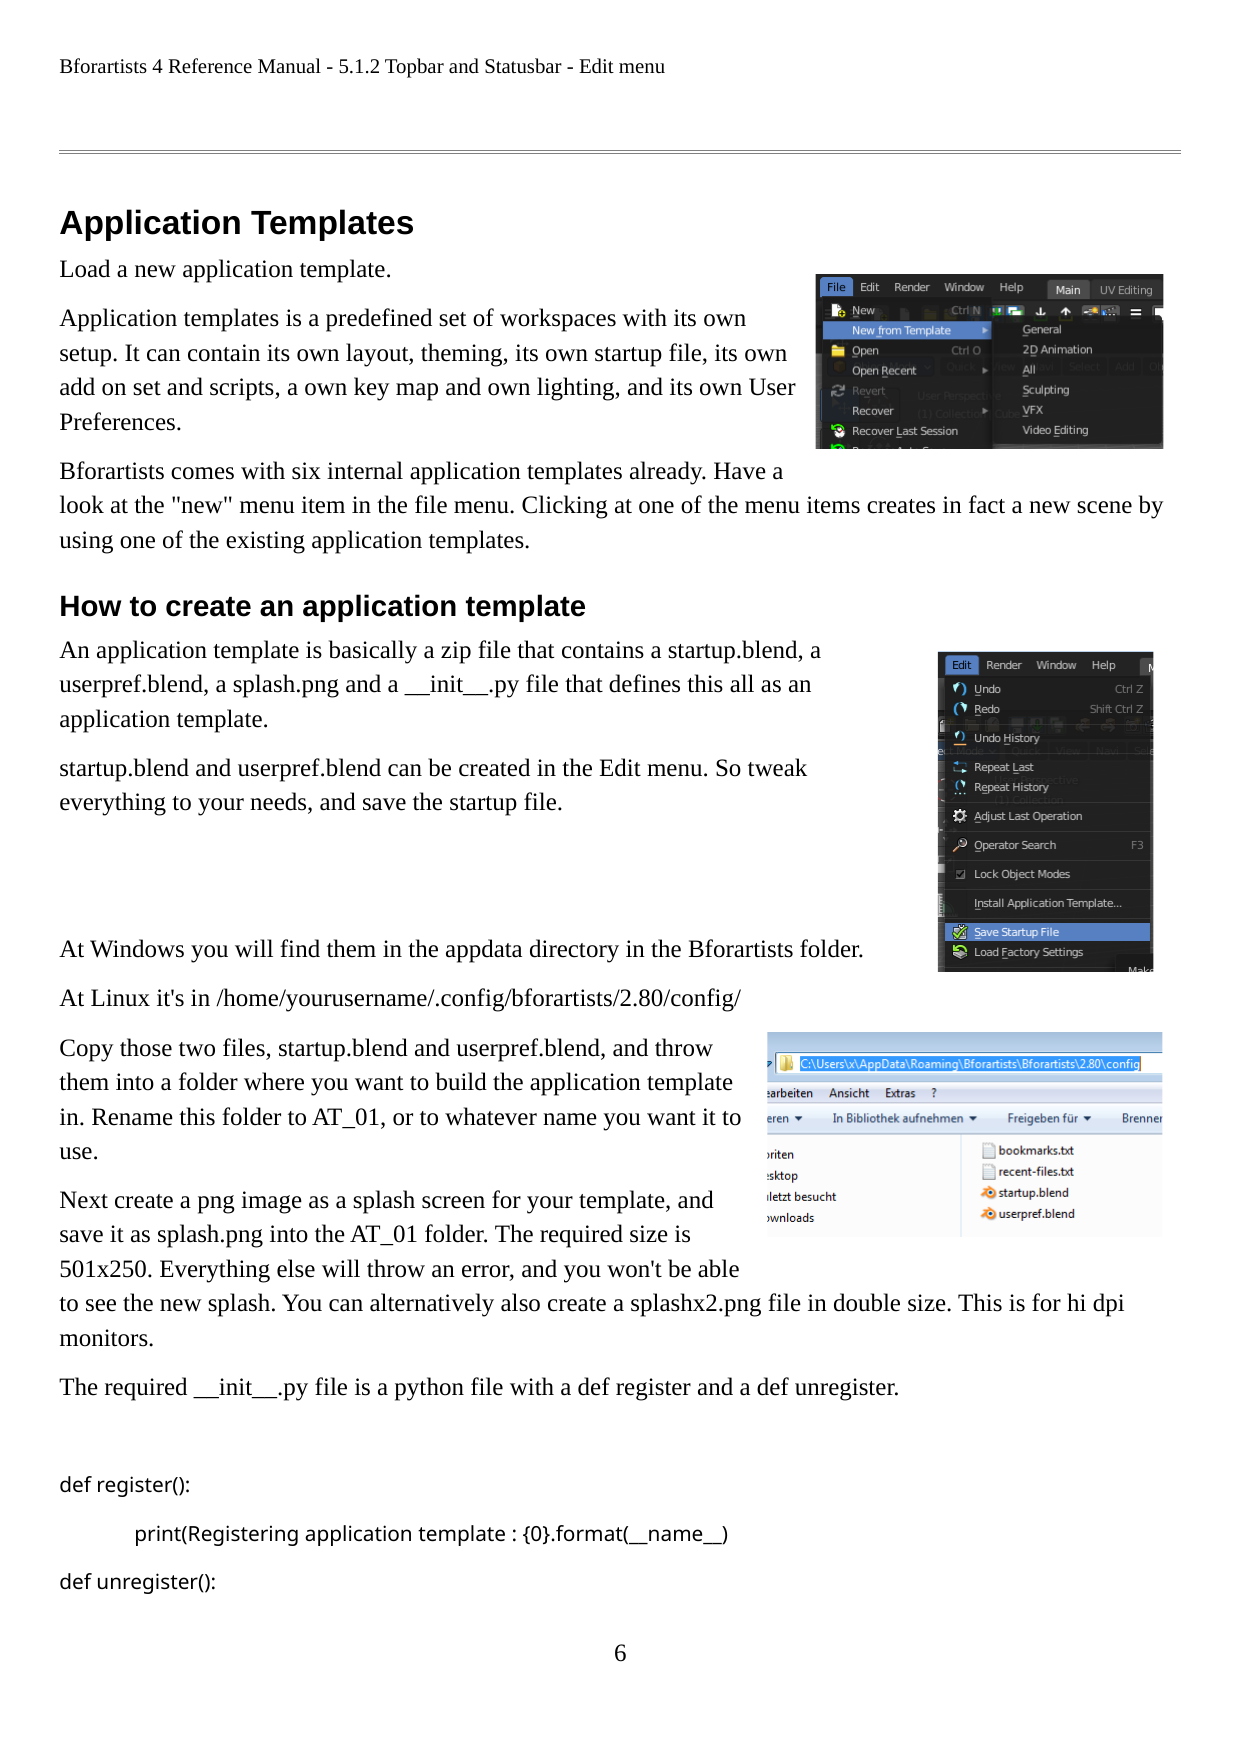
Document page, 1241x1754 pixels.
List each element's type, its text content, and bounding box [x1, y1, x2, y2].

subtitle How to create an application template [59, 588, 1181, 622]
text Application templates is a predefined set of workspaces with its own setup. It can contain its own layout, theming, its own startup file, its own add on set and scripts, a own key map and own lighting, and its own User Preferences. [59, 303, 815, 436]
subtitle Application Templates [59, 203, 1181, 242]
text Load a new application template. [59, 254, 1181, 283]
text Copy those two files, startup.blend and userpref.blend, and throw them into a folder where you want to build the application template in. Rename this folder to AT_01, or to whatever name you want it to use. [59, 1033, 767, 1165]
picture [937, 651, 1154, 972]
picture [767, 1032, 1163, 1237]
text print(Registering application template : {0}.format(__name__) [59, 1519, 1181, 1547]
text At Linux it's in /home/yourusername/.config/bforartists/2.80/config/ [59, 983, 1181, 1012]
text An application template is basically a zip file that contains a startup.blend, a userpref.blend, a splash.png and a __init__.py file that defines this all as an application template. [59, 635, 1181, 732]
text The required __init__.py file is a python file with a def register and a def unregister. [59, 1372, 1181, 1401]
text startup.blend and userpref.blend can be created in the Edit menu. So tweak everything to your needs, and save the startup file. [59, 753, 937, 816]
picture [815, 274, 1164, 449]
text Next create a png image as a splash screen for your template, and save it as splash.png into the AT_01 folder. The required size is 501x250. Everything else will throw an error, and you won't be able to see the new splash. You can alternatively also create a splashx2.png file in double size. This is for hi dpi monitors. [59, 1185, 1181, 1352]
text At Windows you will find them in the appdata directory in the Bforartists folder. [59, 934, 937, 963]
text def register(): [59, 1470, 1181, 1499]
text def unregister(): [59, 1567, 1181, 1596]
text Bforartists comes with six internal application templates already. Have a look at the "new" menu item in the file menu. Clicking at one of the menu items creates in fact a new scene by using one of the existing application templates. [59, 456, 1181, 554]
